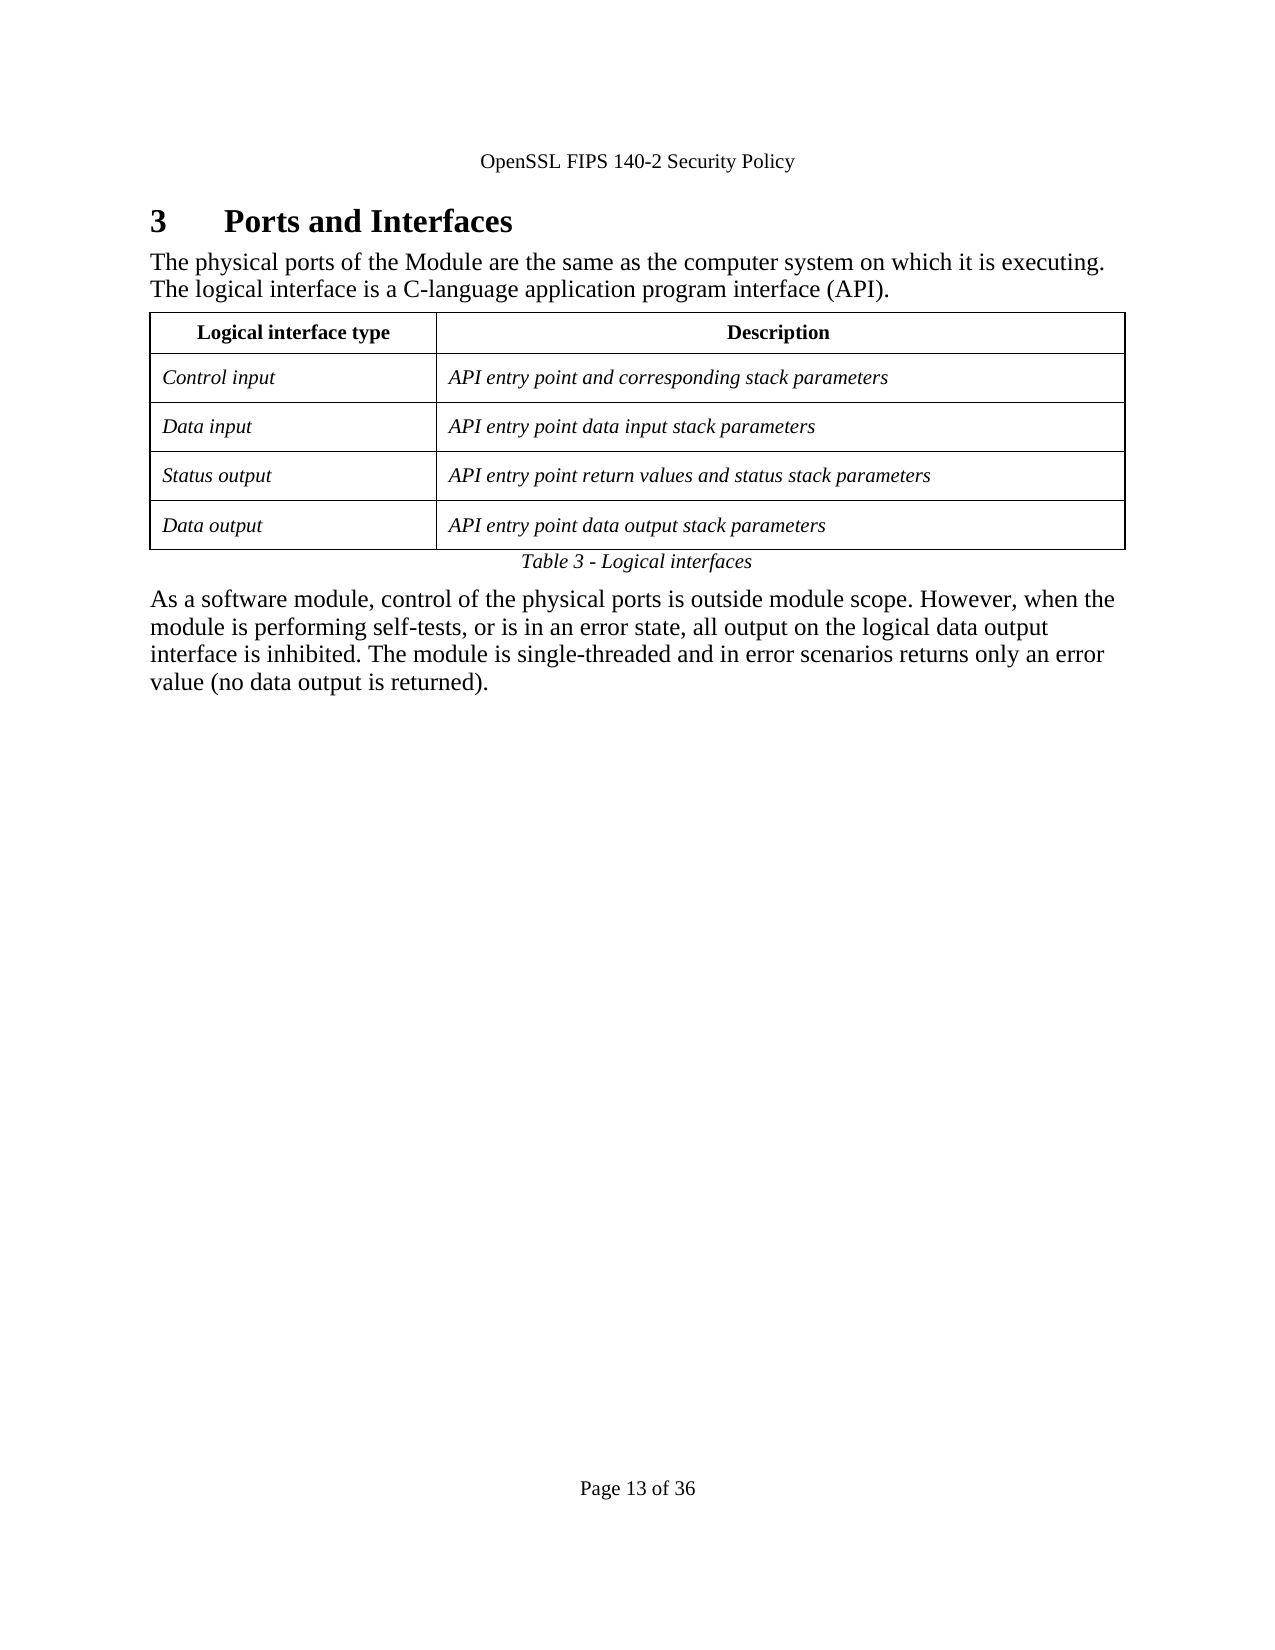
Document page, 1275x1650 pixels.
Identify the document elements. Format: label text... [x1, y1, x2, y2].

table_cell API entry point data input stack parameters [437, 403, 1124, 451]
table_header Description [437, 313, 1124, 352]
text The physical ports of the Module are the same as the computer system on which it is executing. The logical interface is a C-language application program interface (API). [150, 248, 1125, 303]
subtitle 3 Ports and Interfaces [150, 203, 1125, 239]
text As a software module, control of the physical ports is outside module scope. However, when the module is performing self-tests, or is in an error state, all output on the logical data output interface is inhibited. The module is single-threaded and in error scenarios returns only an error value (no data output is returned). [150, 585, 1125, 696]
table_header Logical interface type [151, 313, 436, 352]
table_cell Status output [151, 452, 436, 500]
table_cell Control input [151, 354, 436, 402]
text Table 3 - Logical interfaces [150, 550, 1125, 573]
table_cell Data output [151, 501, 436, 549]
table_cell API entry point return values and status stack parameters [437, 452, 1124, 500]
table_cell API entry point and corresponding stack parameters [437, 354, 1124, 402]
table_cell Data input [151, 403, 436, 451]
table_cell API entry point data output stack parameters [437, 501, 1124, 549]
